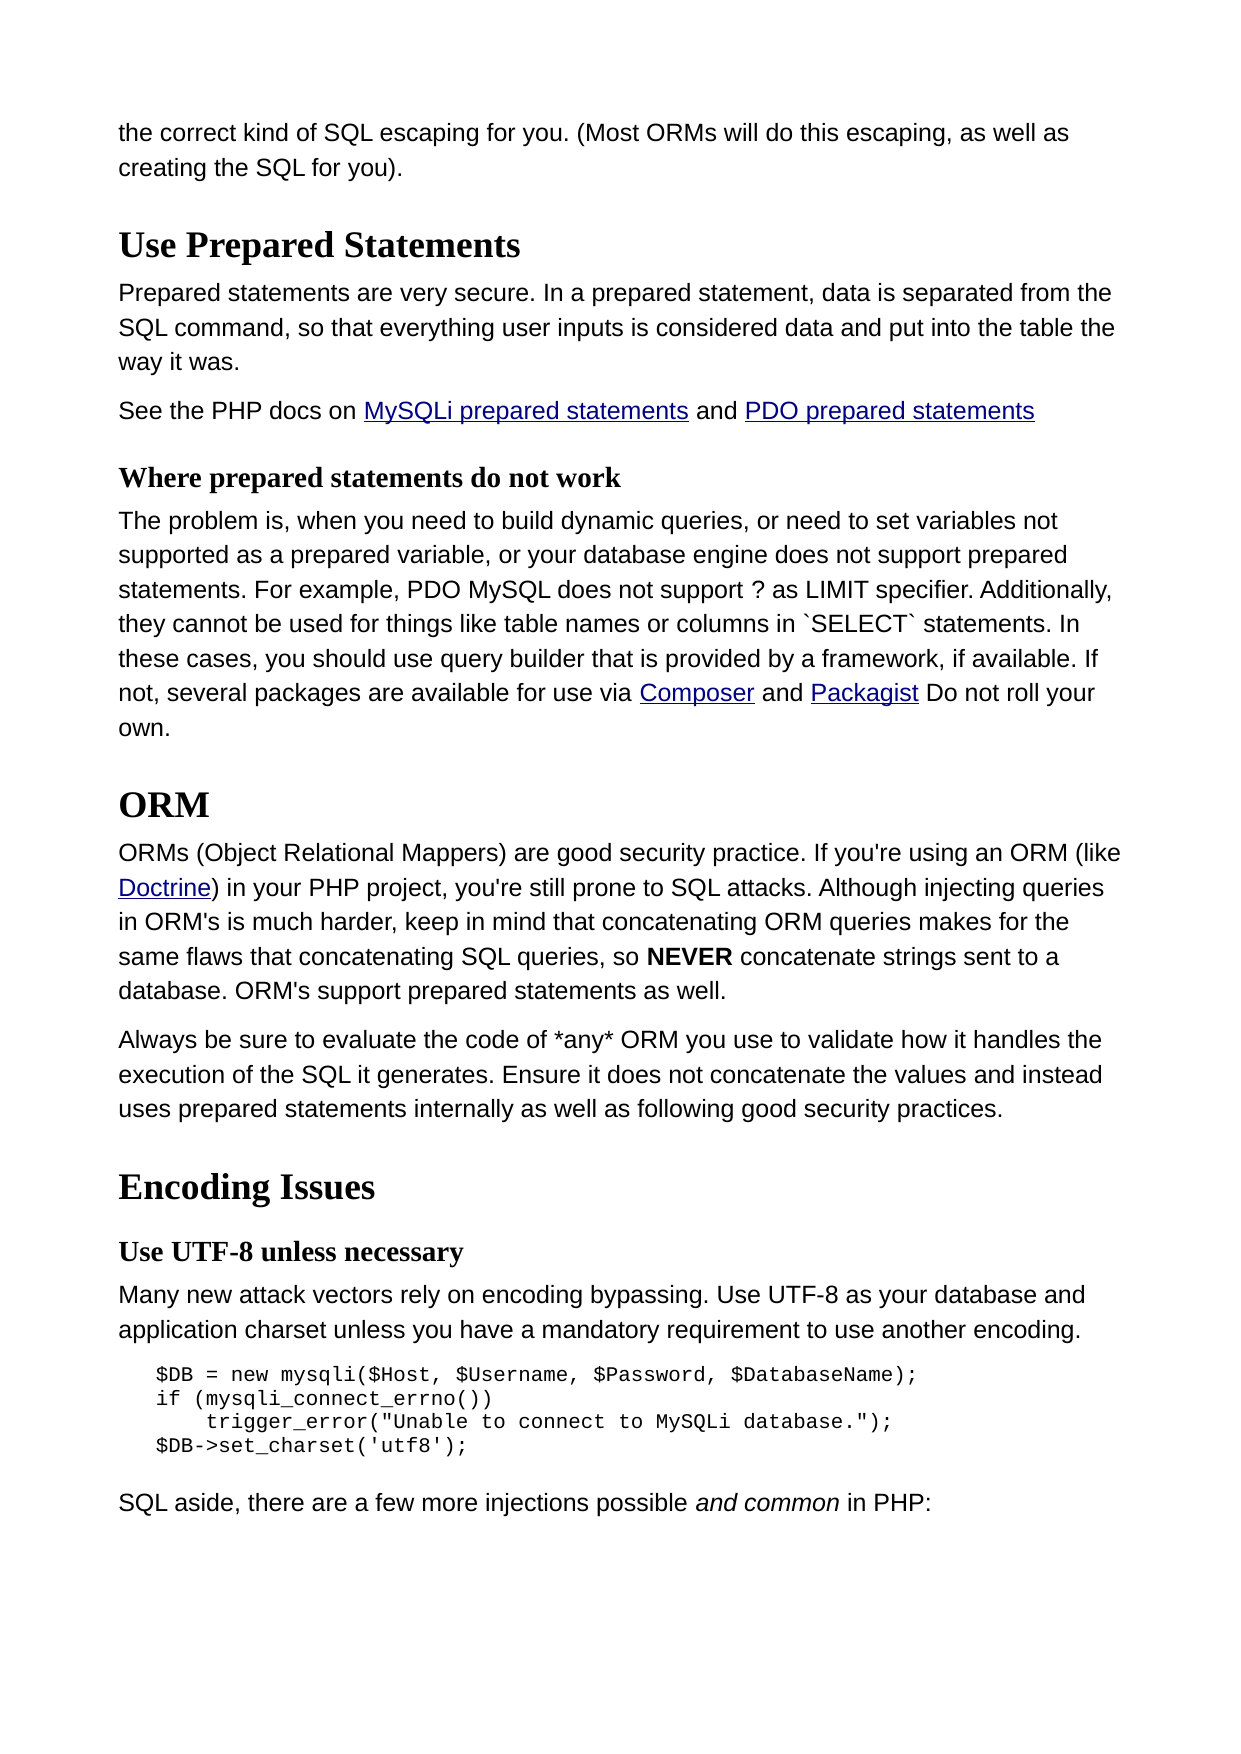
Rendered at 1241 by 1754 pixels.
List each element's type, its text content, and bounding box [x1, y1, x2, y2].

text See the PHP docs on MySQLi prepared statements and PDO prepared statements [118, 396, 1122, 425]
text $DB->set_charset('utf8'); [118, 1435, 1122, 1458]
text The problem is, when you need to build dynamic queries, or need to set variables not supported as a prepared variable, or your database engine does not support prepared statements. For example, PDO MySQL does not support ? as LIMIT specifier. Additionally, they cannot be used for things like table names or columns in `SELECT` statements. In these cases, you should use query builder that is provided by a framework, if available. If not, several packages are available for use via Composer and Packagist Do not roll your own. [118, 506, 1122, 741]
subtitle Use UTF-8 unless necessary [118, 1234, 1122, 1268]
subtitle Encoding Issues [118, 1164, 1122, 1207]
text Many new attack vectors rely on encoding bypassing. Use UTF-8 as your database and application charset unless you have a mandatory requirement to use another encoding. [118, 1280, 1122, 1343]
text trigger_error("Unable to connect to MySQLi database."); [118, 1411, 1122, 1435]
text the correct kind of SQL escaping for you. (Most ORMs will do this escaping, as well as creating the SQL for you). [118, 118, 1122, 181]
text ORMs (Object Relational Mappers) are good security practice. If you're using an ORM (like Doctrine) in your PHP project, you're still prone to SQL attacks. Although injecting queries in ORM's is much harder, keep in mind that concatenating ORM queries makes for the same flaws that concatenating SQL queries, so NEVER concatenate strings sent to a database. ORM's support prepared statements as well. [118, 838, 1122, 1005]
text SQL aside, there are a few more injections possible and common in PHP: [118, 1488, 1122, 1517]
text Always be sure to evaluate the code of *any* ORM you use to validate how it handles the execution of the SQL it generates. Ensure it does not concatenate the values and instead uses prepared statements internally as well as following good security practices. [118, 1025, 1122, 1123]
subtitle ORM [118, 783, 1122, 826]
text Prepared statements are very secure. In a prepared statement, data is separated from the SQL command, so that everything user inputs is considered data and put into the table the way it was. [118, 278, 1122, 376]
text $DB = new mysqli($Host, $Username, $Password, $DatabaseName); [118, 1364, 1122, 1387]
subtitle Where prepared statements do not work [118, 460, 1122, 493]
subtitle Use Prepared Statements [118, 222, 1122, 266]
text if (mysqli_connect_errno()) [118, 1387, 1122, 1411]
